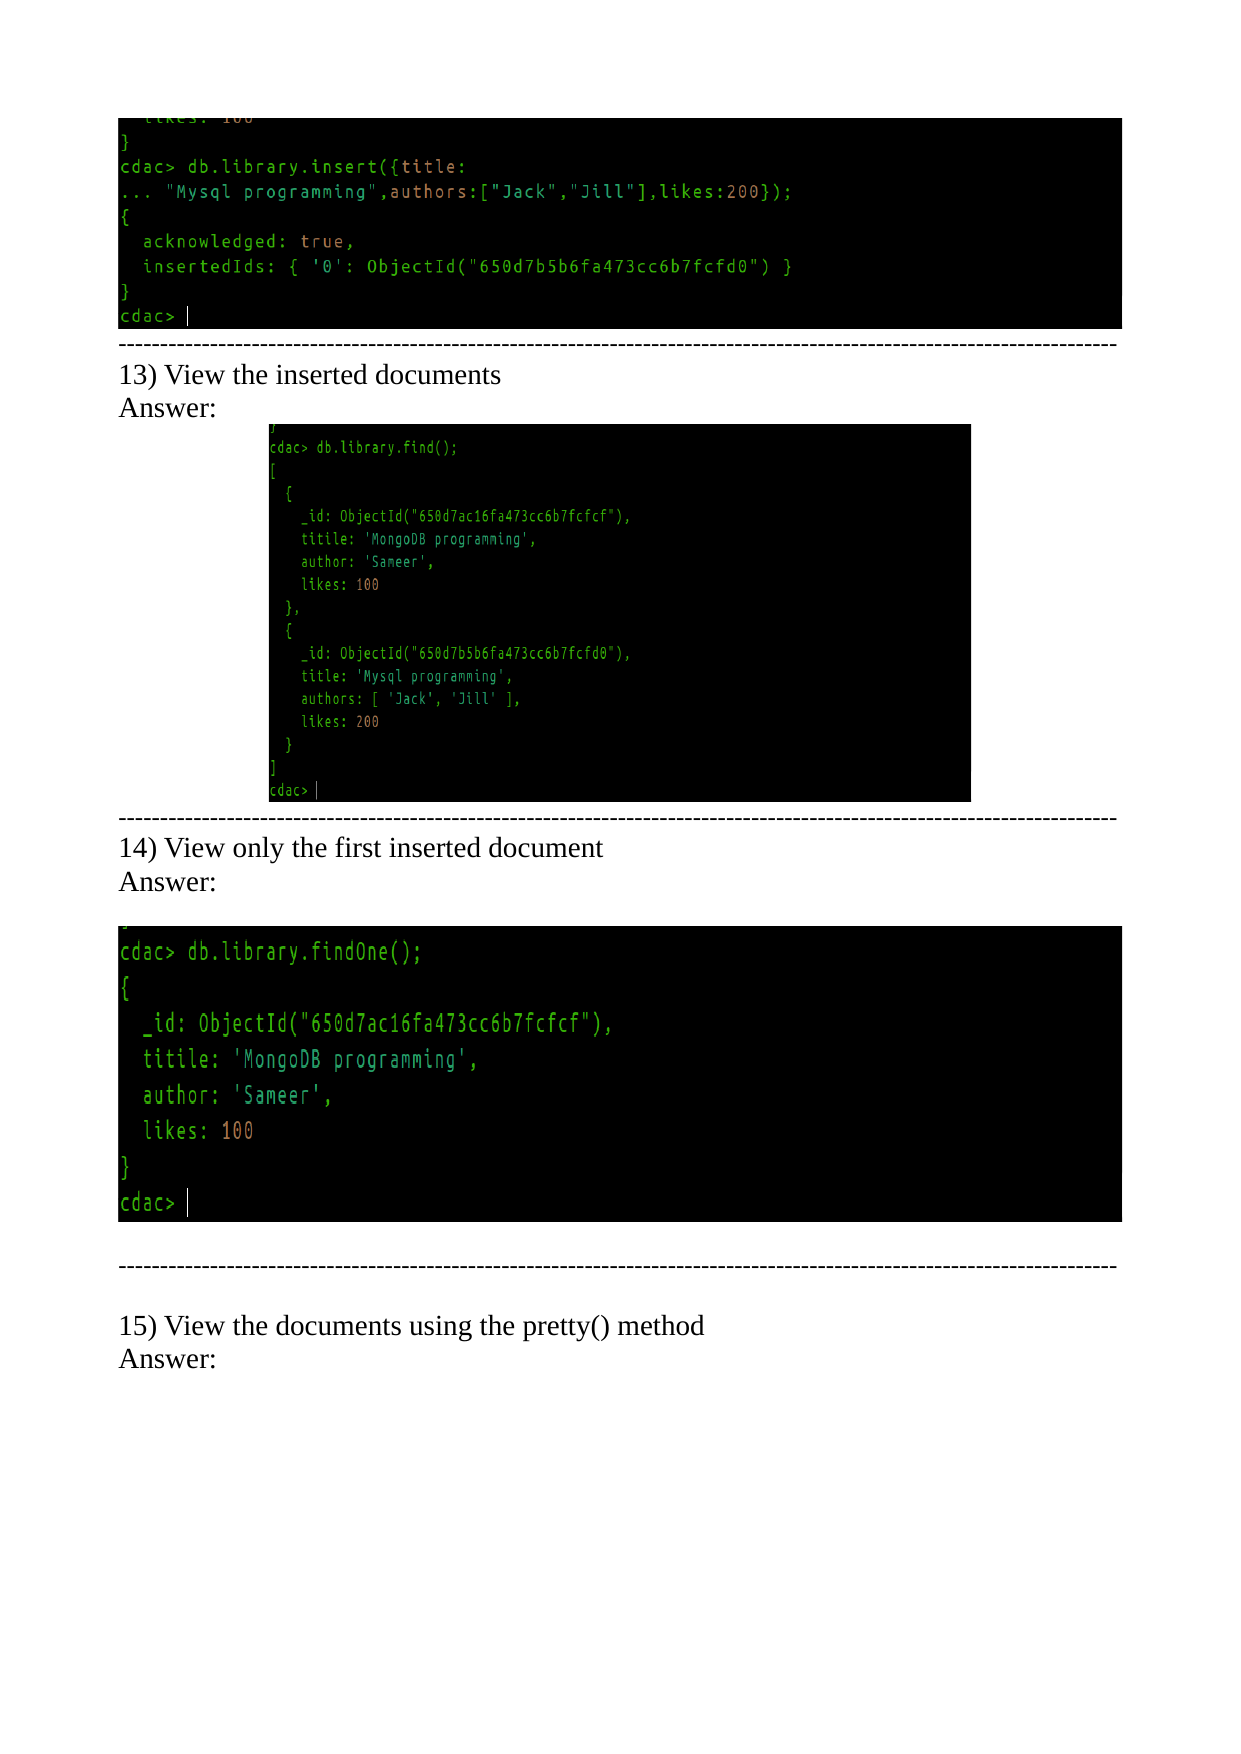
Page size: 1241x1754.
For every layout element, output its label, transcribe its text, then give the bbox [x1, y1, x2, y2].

picture [118, 118, 1123, 329]
text Answer: [118, 391, 1122, 424]
text ------------------------------------------------------------------------------------------------------------------------ [118, 453, 1122, 831]
text 15) View the documents using the pretty() method [118, 1308, 1122, 1342]
picture [118, 926, 1123, 1222]
text ------------------------------------------------------------------------------------------------------------------------ [118, 1251, 1122, 1279]
text Answer: [118, 864, 1122, 898]
text 13) View the inserted documents [118, 357, 1122, 391]
text 14) View only the first inserted document [118, 831, 1122, 864]
text ------------------------------------------------------------------------------------------------------------------------ [118, 329, 1122, 357]
picture [268, 424, 972, 802]
text Answer: [118, 1342, 1122, 1375]
